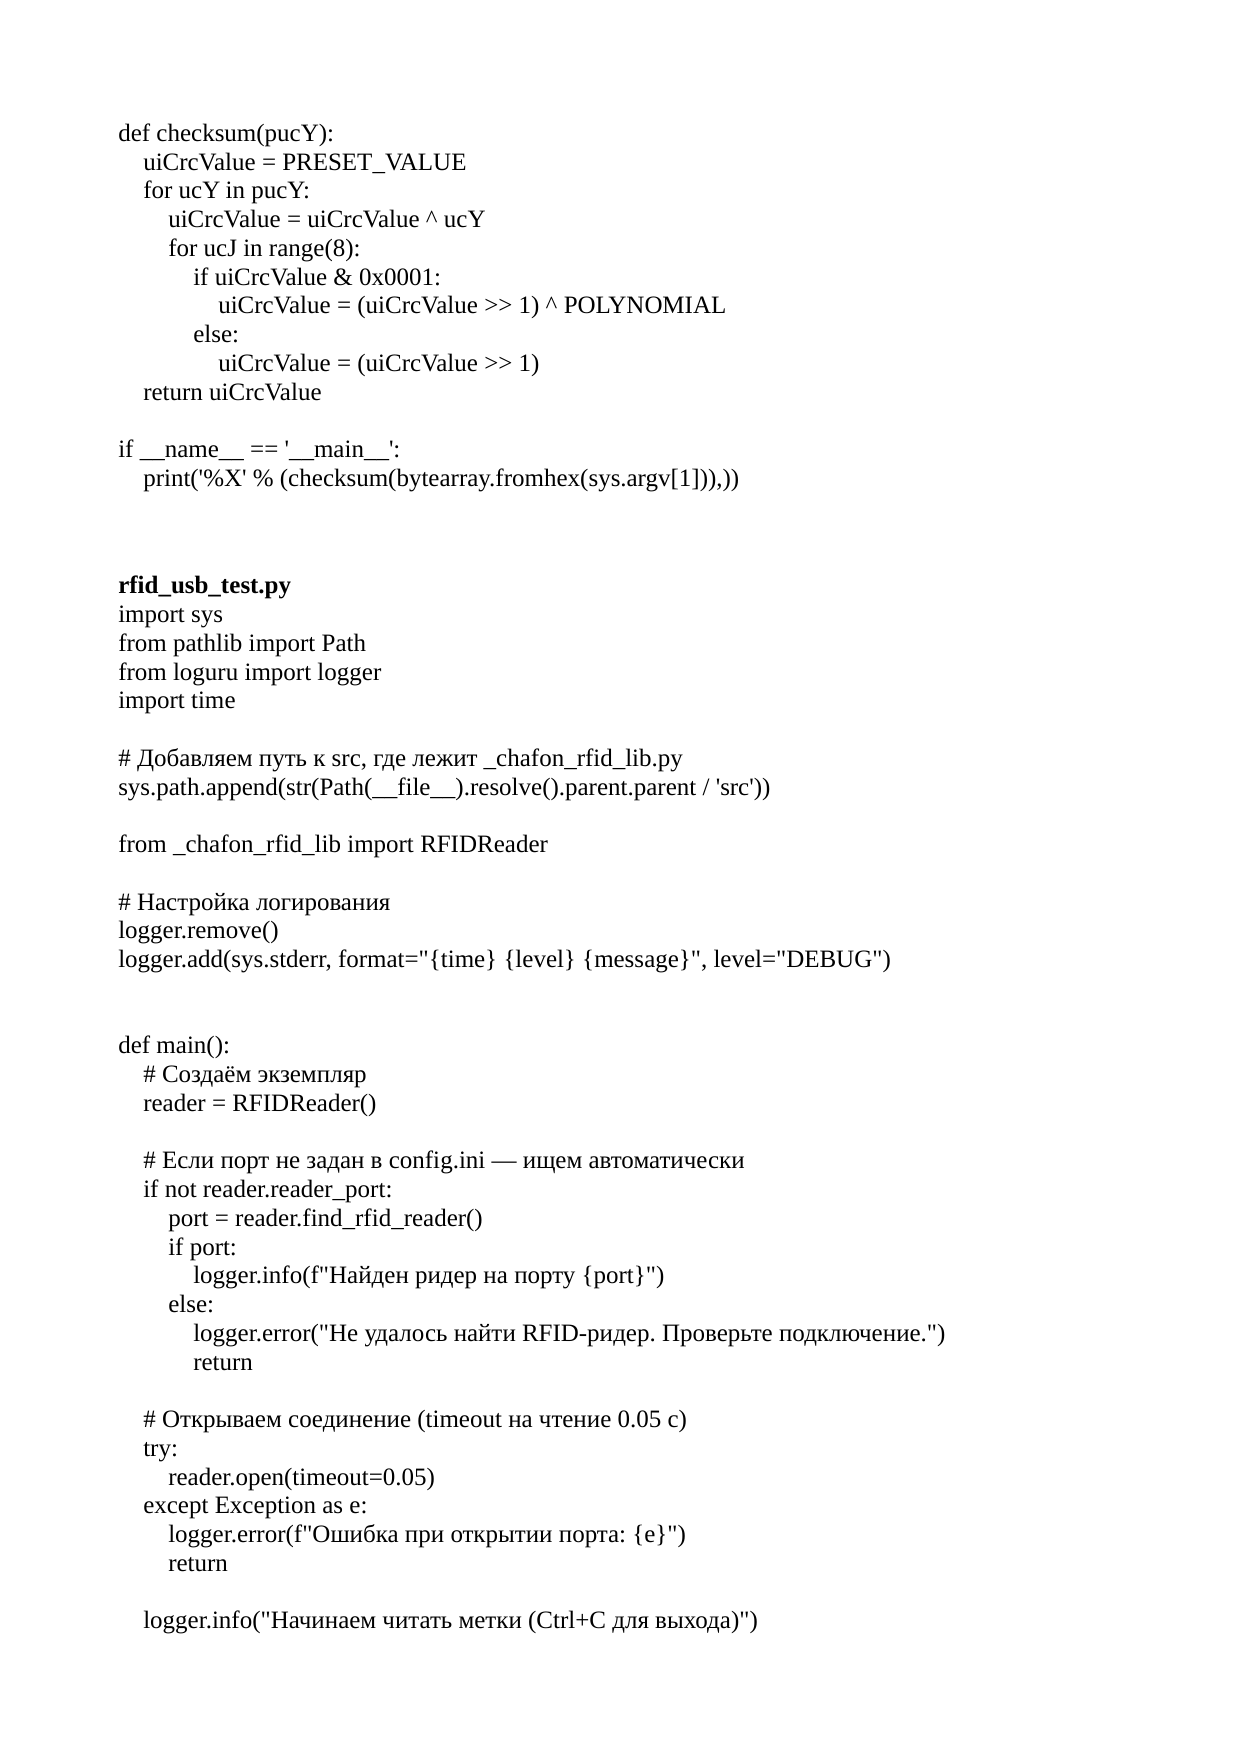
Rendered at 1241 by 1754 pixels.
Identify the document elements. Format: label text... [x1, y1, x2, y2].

text import sys from pathlib import Path from loguru import logger import time # Добавляем путь к src, где лежит _chafon_rfid_lib.py sys.path.append(str(Path(__file__).resolve().parent.parent / 'src')) from _chafon_rfid_lib import RFIDReader # Настройка логирования logger.remove() logger.add(sys.stderr, format="{time} {level} {message}", level="DEBUG") def main(): # Создаём экземпляр reader = RFIDReader() # Если порт не задан в config.ini — ищем автоматически if not reader.reader_port: port = reader.find_rfid_reader() if port: logger.info(f"Найден ридер на порту {port}") else: logger.error("Не удалось найти RFID-ридер. Проверьте подключение.") return # Открываем соединение (timeout на чтение 0.05 с) try: reader.open(timeout=0.05) except Exception as e: logger.error(f"Ошибка при открытии порта: {e}") return logger.info("Начинаем читать метки (Ctrl+C для выхода)") [118, 599, 1122, 1634]
subtitle rfid_usb_test.py [118, 571, 1122, 599]
text def checksum(pucY): uiCrcValue = PRESET_VALUE for ucY in pucY: uiCrcValue = uiCrcValue ^ ucY for ucJ in range(8): if uiCrcValue & 0x0001: uiCrcValue = (uiCrcValue >> 1) ^ POLYNOMIAL else: uiCrcValue = (uiCrcValue >> 1) return uiCrcValue if __name__ == '__main__': print('%X' % (checksum(bytearray.fromhex(sys.argv[1])),)) [118, 118, 1122, 521]
